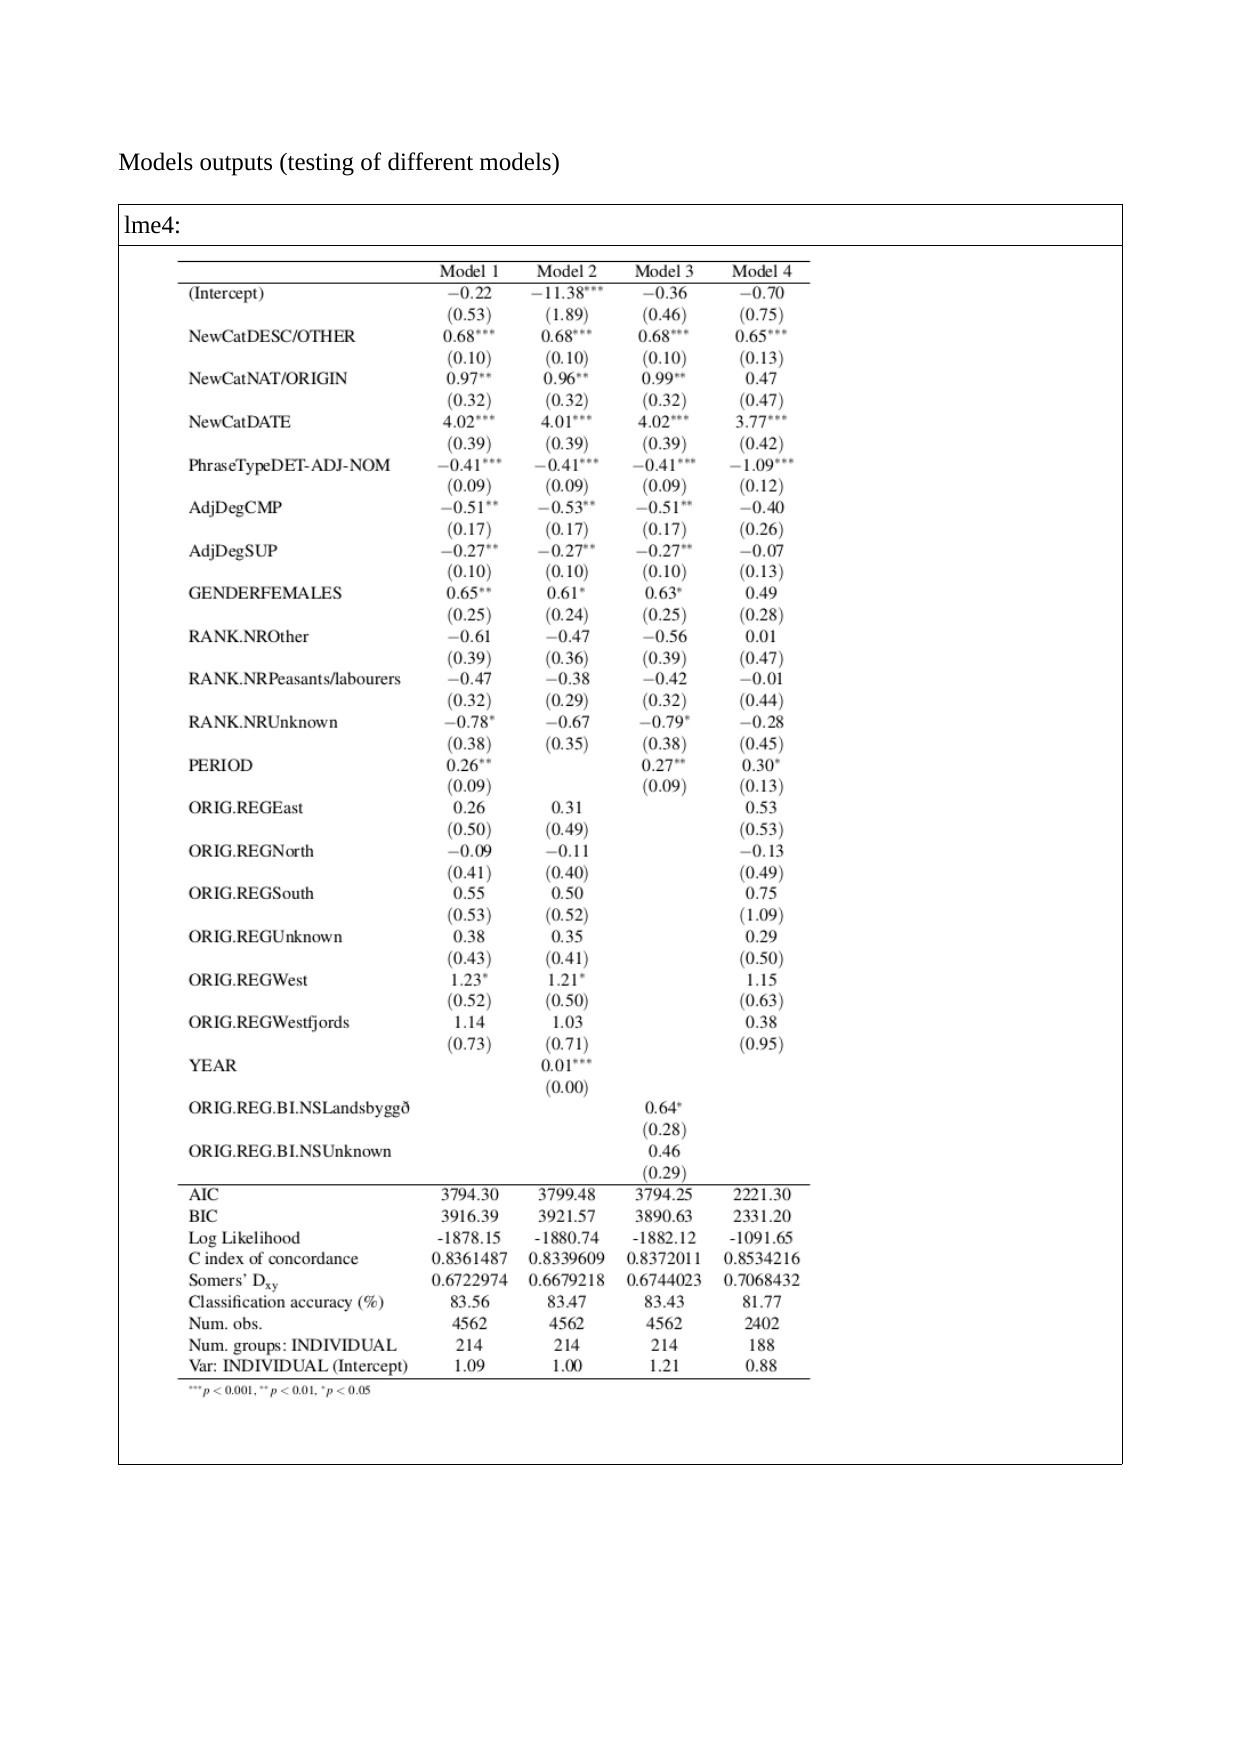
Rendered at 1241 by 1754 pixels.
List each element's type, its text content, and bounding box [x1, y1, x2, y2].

table_cell [119, 246, 1122, 1464]
picture [167, 253, 829, 1400]
table_header lme4: [119, 205, 1122, 245]
text Models outputs (testing of different models) [118, 147, 1122, 176]
